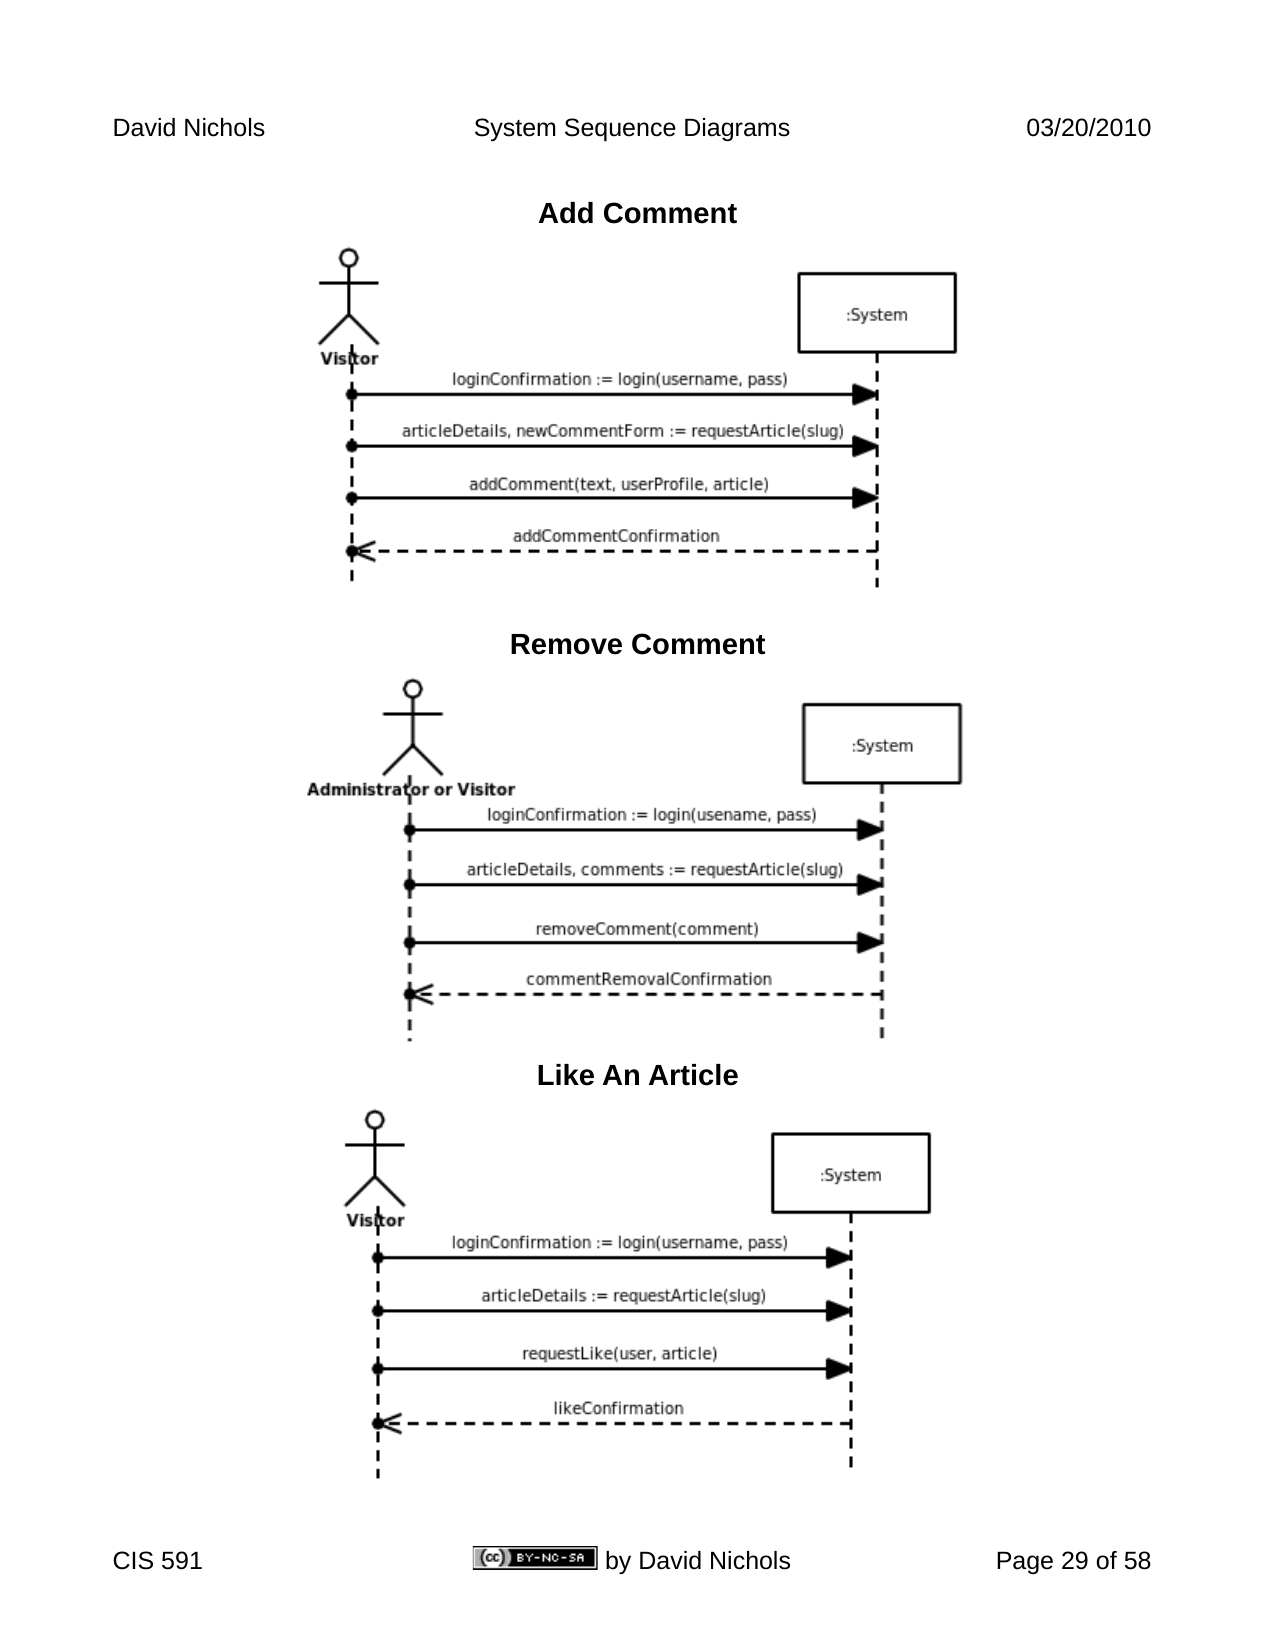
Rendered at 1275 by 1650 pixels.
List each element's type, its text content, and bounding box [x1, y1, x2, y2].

subtitle Like An Article [112, 1058, 1162, 1091]
subtitle Remove Comment [112, 627, 1162, 661]
picture [306, 672, 969, 1051]
picture [336, 1103, 939, 1488]
subtitle Add Comment [112, 196, 1162, 230]
picture [472, 1546, 598, 1570]
picture [310, 241, 965, 597]
